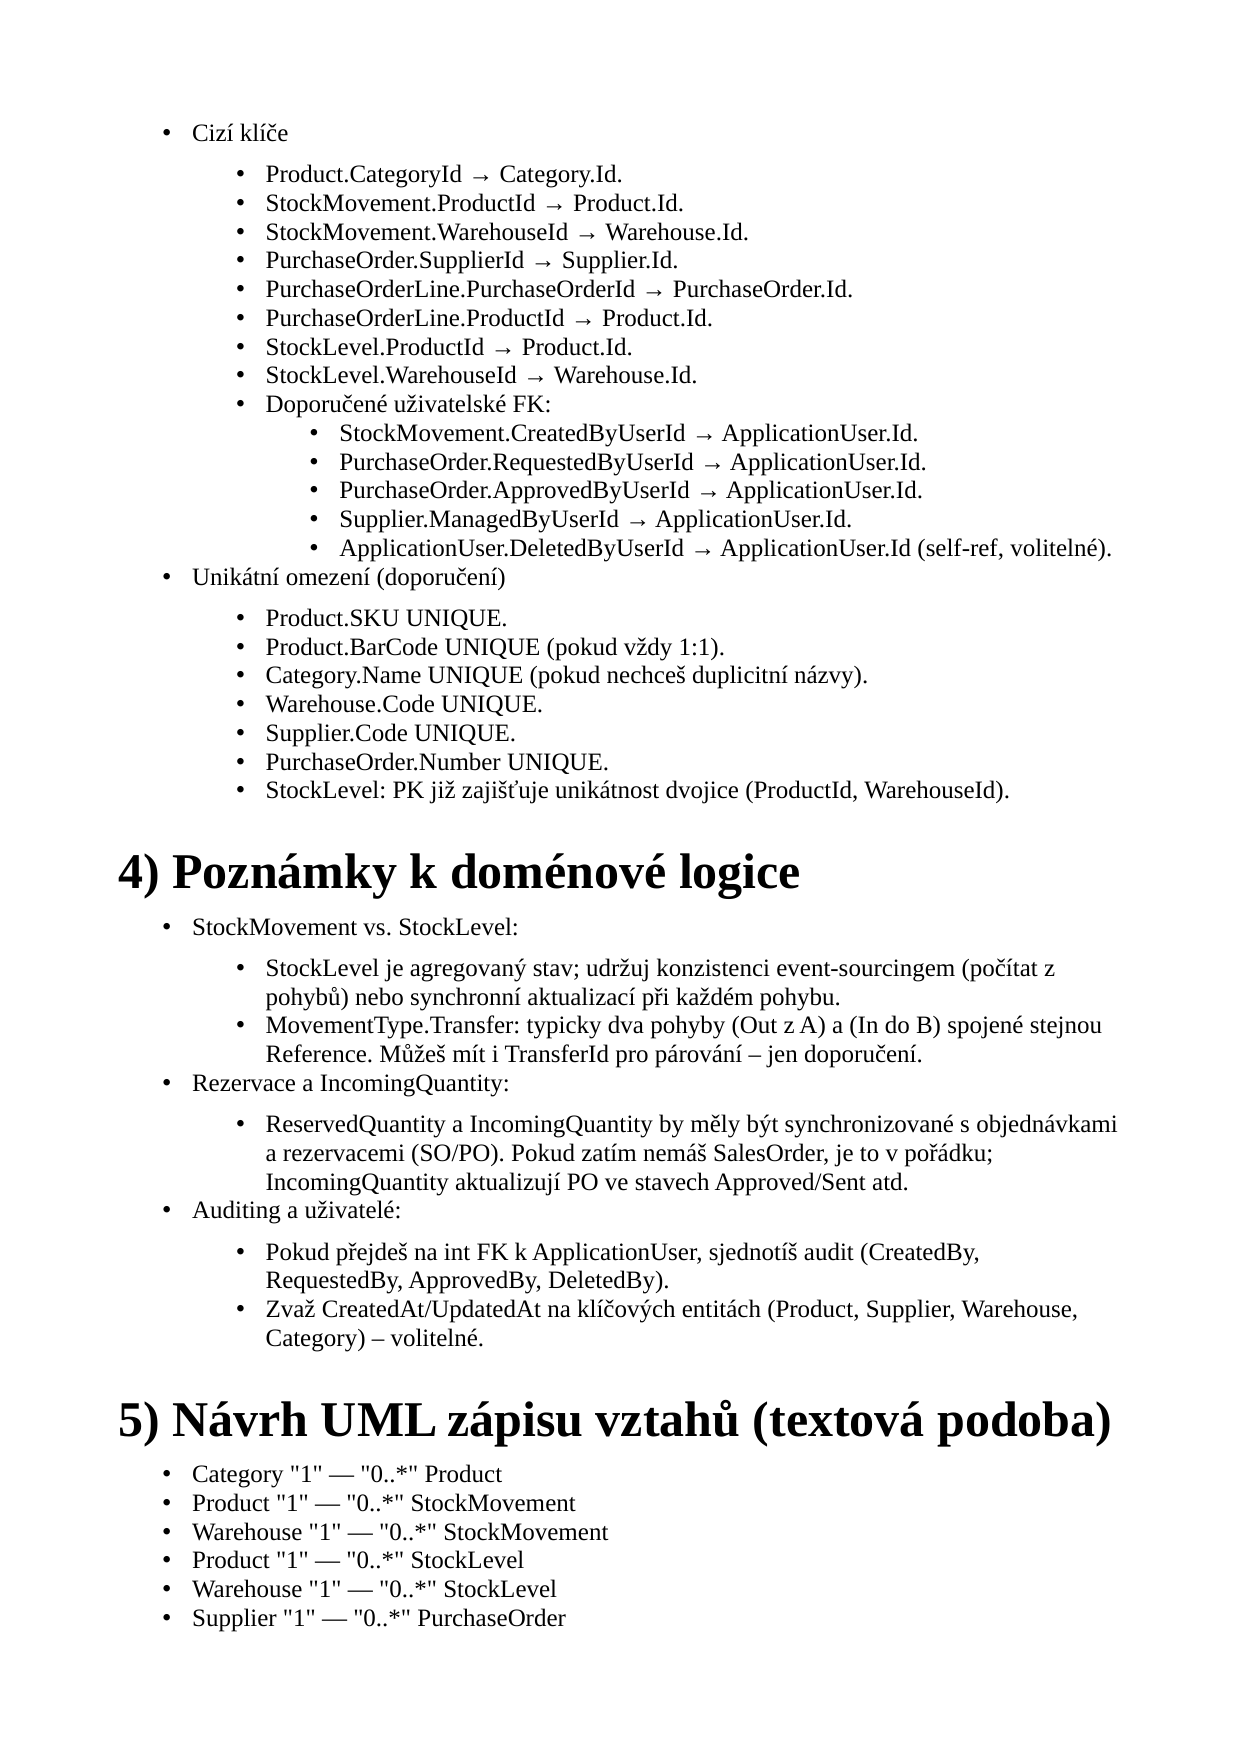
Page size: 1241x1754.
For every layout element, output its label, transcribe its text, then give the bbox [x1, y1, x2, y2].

list StockMovement.CreatedByUserId → ApplicationUser.Id. [309, 418, 1122, 447]
list StockLevel.WarehouseId → Warehouse.Id. [236, 361, 1122, 389]
list Supplier "1" — "0..*" PurchaseOrder [162, 1603, 1122, 1632]
subtitle 4) Poznámky k doménové logice [118, 842, 1122, 899]
list PurchaseOrder.RequestedByUserId → ApplicationUser.Id. [309, 447, 1122, 476]
list Unikátní omezení (doporučení) [162, 562, 1122, 591]
list StockMovement.ProductId → Product.Id. [236, 188, 1122, 217]
list Pokud přejdeš na int FK k ApplicationUser, sjednotíš audit (CreatedBy, RequestedBy, ApprovedBy, DeletedBy). [236, 1237, 1122, 1294]
list StockMovement.WarehouseId → Warehouse.Id. [236, 217, 1122, 246]
list Cizí klíče [162, 118, 1122, 147]
list Auditing a uživatelé: [162, 1196, 1122, 1224]
list PurchaseOrderLine.PurchaseOrderId → PurchaseOrder.Id. [236, 274, 1122, 303]
list PurchaseOrderLine.ProductId → Product.Id. [236, 303, 1122, 332]
list StockMovement vs. StockLevel: [162, 912, 1122, 941]
list StockLevel: PK již zajišťuje unikátnost dvojice (ProductId, WarehouseId). [236, 776, 1122, 804]
list Warehouse "1" — "0..*" StockLevel [162, 1574, 1122, 1603]
list Product.CategoryId → Category.Id. [236, 159, 1122, 188]
list ApplicationUser.DeletedByUserId → ApplicationUser.Id (self-ref, volitelné). [309, 533, 1122, 562]
list Supplier.Code UNIQUE. [236, 718, 1122, 747]
list Product.BarCode UNIQUE (pokud vždy 1:1). [236, 632, 1122, 661]
list Zvaž CreatedAt/UpdatedAt na klíčových entitách (Product, Supplier, Warehouse, Category) – volitelné. [236, 1294, 1122, 1352]
list Category.Name UNIQUE (pokud nechceš duplicitní názvy). [236, 661, 1122, 689]
list PurchaseOrder.Number UNIQUE. [236, 747, 1122, 776]
list ReservedQuantity a IncomingQuantity by měly být synchronizované s objednávkami a rezervacemi (SO/PO). Pokud zatím nemáš SalesOrder, je to v pořádku; IncomingQuantity aktualizují PO ve stavech Approved/Sent atd. [236, 1109, 1122, 1196]
subtitle 5) Návrh UML zápisu vztahů (textová podoba) [118, 1389, 1122, 1447]
list Product "1" — "0..*" StockLevel [162, 1546, 1122, 1574]
list Warehouse.Code UNIQUE. [236, 689, 1122, 718]
list Product.SKU UNIQUE. [236, 603, 1122, 632]
list Product "1" — "0..*" StockMovement [162, 1488, 1122, 1517]
list StockLevel.ProductId → Product.Id. [236, 332, 1122, 361]
list PurchaseOrder.SupplierId → Supplier.Id. [236, 246, 1122, 274]
list Rezervace a IncomingQuantity: [162, 1068, 1122, 1097]
list Doporučené uživatelské FK: [236, 389, 1122, 418]
list Category "1" — "0..*" Product [162, 1459, 1122, 1488]
list MovementType.Transfer: typicky dva pohyby (Out z A) a (In do B) spojené stejnou Reference. Můžeš mít i TransferId pro párování – jen doporučení. [236, 1011, 1122, 1068]
list PurchaseOrder.ApprovedByUserId → ApplicationUser.Id. [309, 476, 1122, 504]
list StockLevel je agregovaný stav; udržuj konzistenci event-sourcingem (počítat z pohybů) nebo synchronní aktualizací při každém pohybu. [236, 953, 1122, 1011]
list Supplier.ManagedByUserId → ApplicationUser.Id. [309, 504, 1122, 533]
list Warehouse "1" — "0..*" StockMovement [162, 1517, 1122, 1546]
